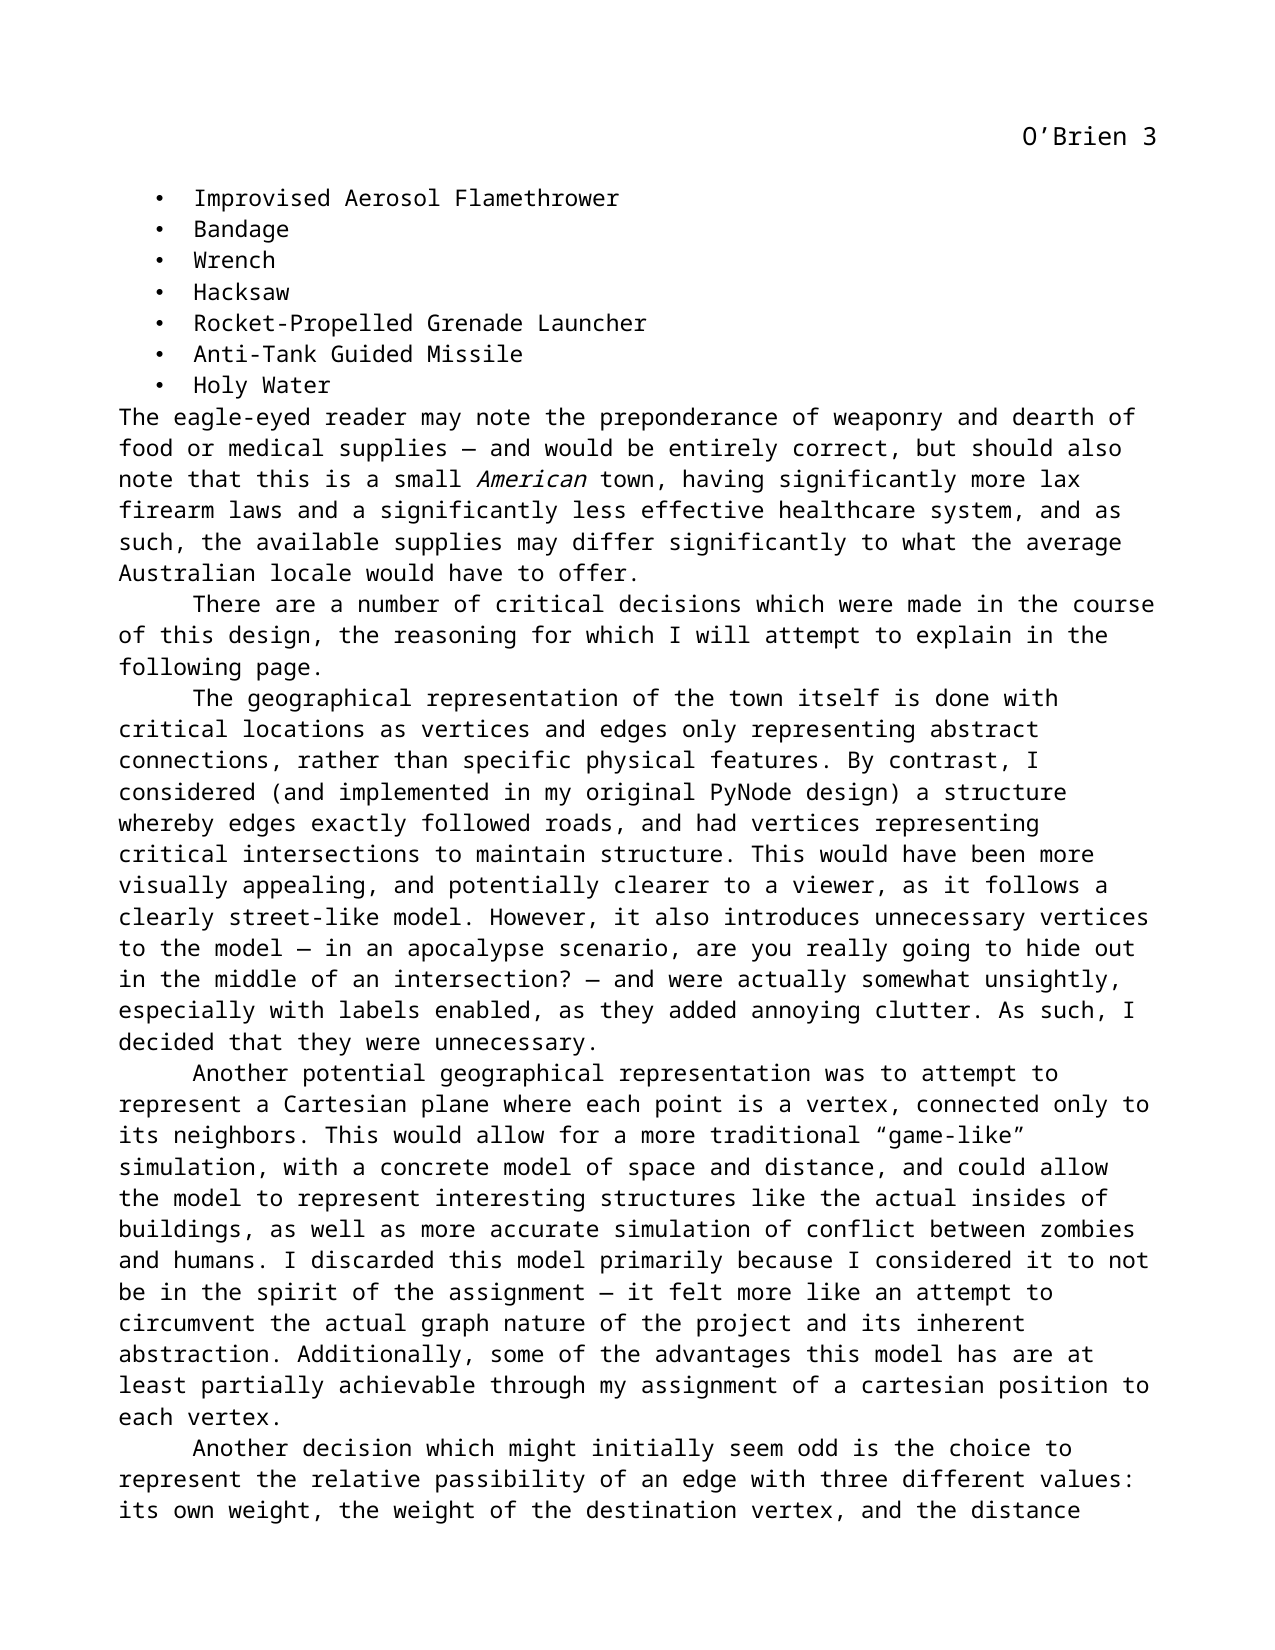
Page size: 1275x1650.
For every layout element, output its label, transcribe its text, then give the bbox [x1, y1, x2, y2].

text Another potential geographical representation was to attempt to represent a Cartesian plane where each point is a vertex, connected only to its neighbors. This would allow for a more traditional “game-like” simulation, with a concrete model of space and distance, and could allow the model to represent interesting structures like the actual insides of buildings, as well as more accurate simulation of conflict between zombies and humans. I discarded this model primarily because I considered it to not be in the spirit of the assignment — it felt more like an attempt to circumvent the actual graph nature of the project and its inherent abstraction. Additionally, some of the advantages this model has are at least partially achievable through my assignment of a cartesian position to each vertex. [118, 1057, 1157, 1432]
list Rocket-Propelled Grenade Launcher [156, 307, 1157, 338]
list Anti-Tank Guided Missile [156, 338, 1157, 369]
text There are a number of critical decisions which were made in the course of this design, the reasoning for which I will attempt to explain in the following page. [118, 588, 1157, 682]
text Another decision which might initially seem odd is the choice to represent the relative passibility of an edge with three different values: its own weight, the weight of the destination vertex, and the distance [118, 1432, 1157, 1525]
list Hacksaw [156, 275, 1157, 307]
list Holy Water [156, 369, 1157, 400]
text The geographical representation of the town itself is done with critical locations as vertices and edges only representing abstract connections, rather than specific physical features. By contrast, I considered (and implemented in my original PyNode design) a structure whereby edges exactly followed roads, and had vertices representing critical intersections to maintain structure. This would have been more visually appealing, and potentially clearer to a viewer, as it follows a clearly street-like model. However, it also introduces unnecessary vertices to the model — in an apocalypse scenario, are you really going to hide out in the middle of an intersection? — and were actually somewhat unsightly, especially with labels enabled, as they added annoying clutter. As such, I decided that they were unnecessary. [118, 682, 1157, 1057]
text The eagle-eyed reader may note the preponderance of weaponry and dearth of food or medical supplies — and would be entirely correct, but should also note that this is a small American town, having significantly more lax firearm laws and a significantly less effective healthcare system, and as such, the available supplies may differ significantly to what the average Australian locale would have to offer. [118, 400, 1157, 588]
list Improvised Aerosol Flamethrower [156, 182, 1157, 213]
list Bandage [156, 213, 1157, 244]
list Wrench [156, 244, 1157, 275]
